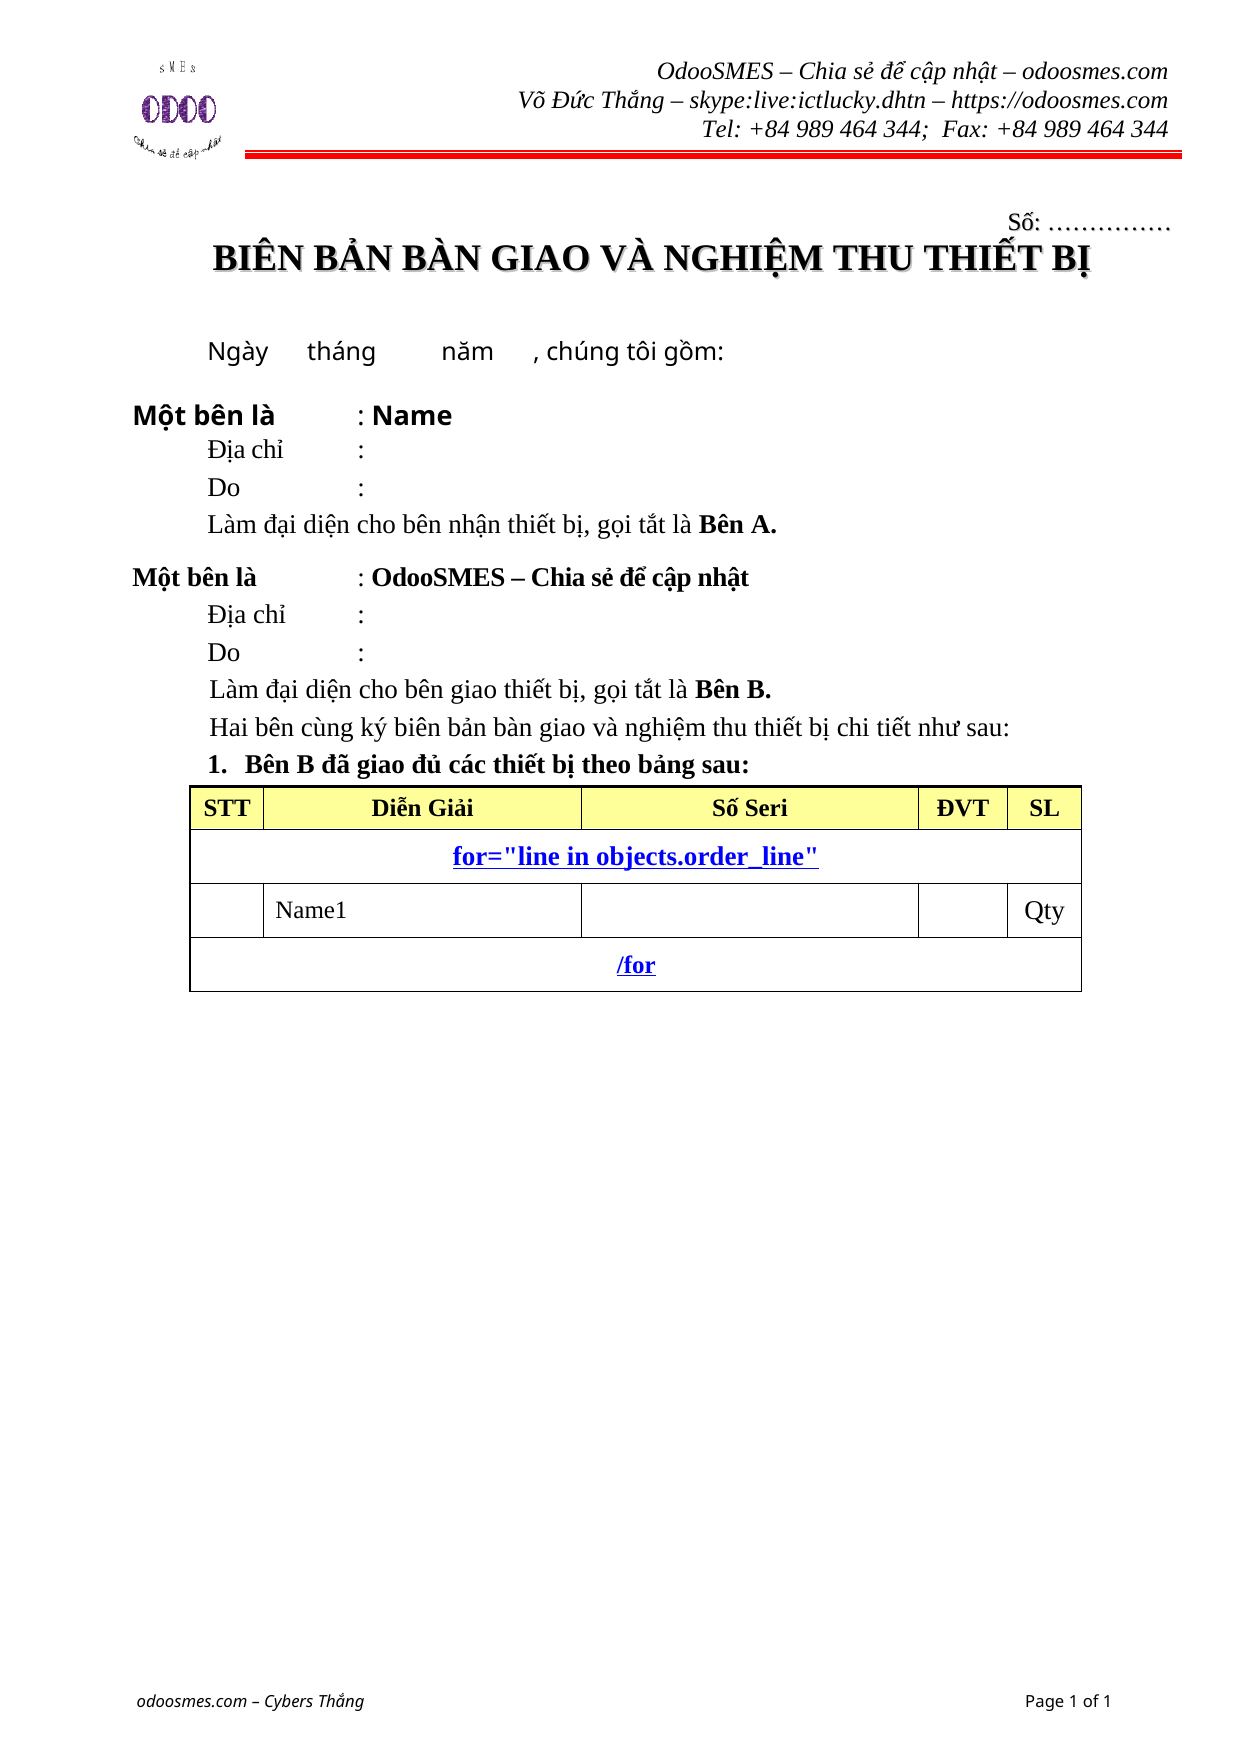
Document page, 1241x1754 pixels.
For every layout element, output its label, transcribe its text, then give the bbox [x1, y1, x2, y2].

picture [124, 56, 234, 165]
table_header Số Seri [582, 788, 918, 828]
text Số: …………… [132, 207, 1172, 236]
text Địa chỉ : [132, 433, 1172, 465]
table_cell [582, 884, 918, 937]
list Bên B đã giao đủ các thiết bị theo bảng sau: [207, 748, 1172, 779]
table_cell Qty [1008, 884, 1081, 937]
text Địa chỉ : [207, 598, 1172, 629]
table_header SL [1008, 788, 1081, 828]
text BIÊN BẢN BÀN GIAO VÀ NGHIỆM THU THIẾT BỊ [132, 236, 1172, 279]
text Do : [132, 636, 1172, 667]
text Làm đại diện cho bên giao thiết bị, gọi tắt là Bên B. [134, 673, 1172, 704]
table_cell for="line in objects.order_line" [191, 830, 1081, 882]
table_cell /for [191, 938, 1081, 991]
text Hai bên cùng ký biên bản bàn giao và nghiệm thu thiết bị chi tiết như sau: [134, 711, 1172, 742]
text Do : [132, 471, 1172, 502]
text Làm đại diện cho bên nhận thiết bị, gọi tắt là Bên A. [132, 508, 1172, 539]
text Một bên là : OdooSMES – Chia sẻ để cập nhật [132, 561, 1172, 592]
text Một bên là : Name [132, 397, 1172, 433]
table_header STT [191, 788, 263, 828]
table_cell [919, 884, 1007, 937]
table_header ĐVT [919, 788, 1007, 828]
text Ngày tháng năm , chúng tôi gồm: [132, 334, 1172, 368]
table_cell Name1 [264, 884, 581, 937]
table_header Diễn Giải [264, 788, 581, 828]
table_cell [191, 884, 263, 937]
